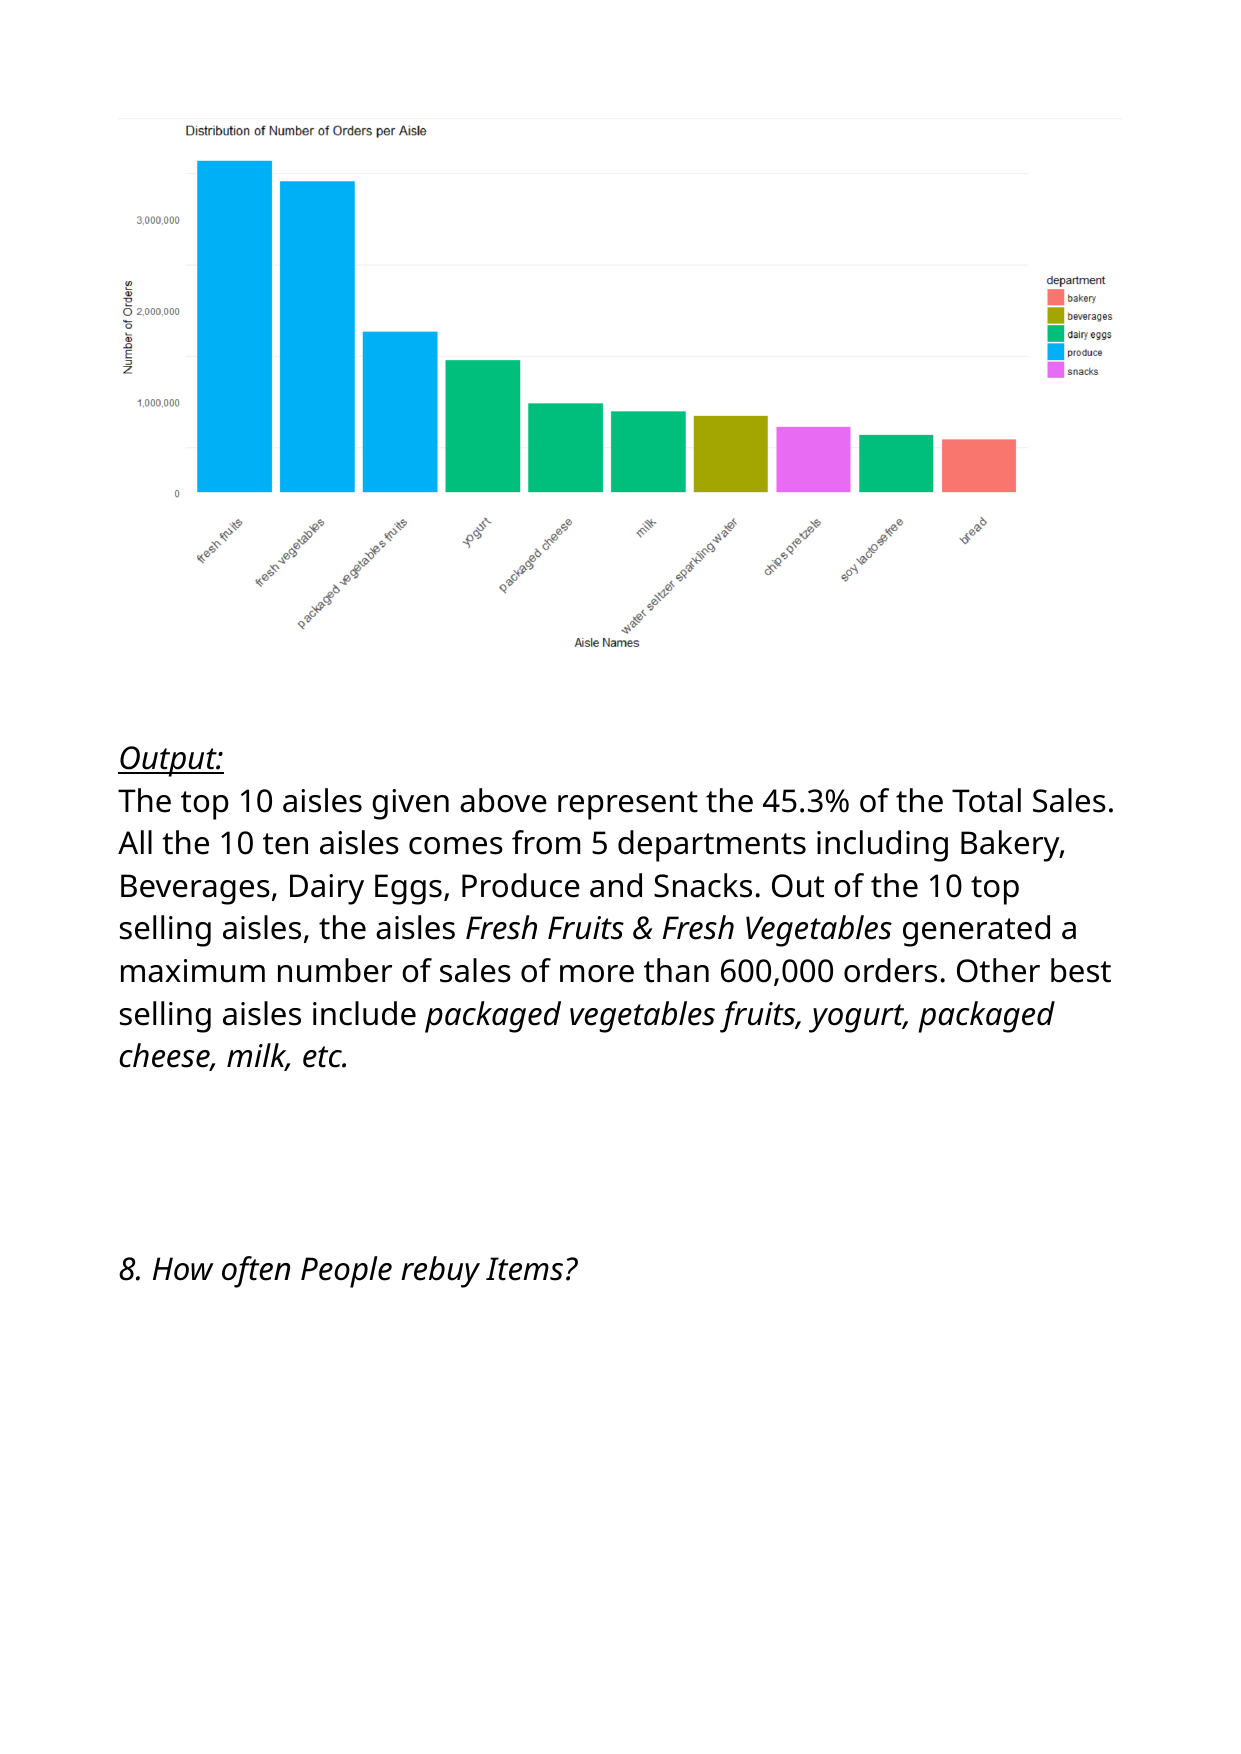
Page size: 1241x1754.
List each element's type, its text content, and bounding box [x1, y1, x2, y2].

picture [118, 118, 1123, 651]
text The top 10 aisles given above represent the 45.3% of the Total Sales. All the 10 ten aisles comes from 5 departments including Bakery, Beverages, Dairy Eggs, Produce and Snacks. Out of the 10 top selling aisles, the aisles Fresh Fruits & Fresh Vegetables generated a maximum number of sales of more than 600,000 orders. Other best selling aisles include packaged vegetables fruits, yogurt, packaged cheese, milk, etc. [118, 778, 1122, 1077]
text Output: [118, 736, 1122, 778]
text 8. How often People rebuy Items? [118, 1247, 1122, 1290]
